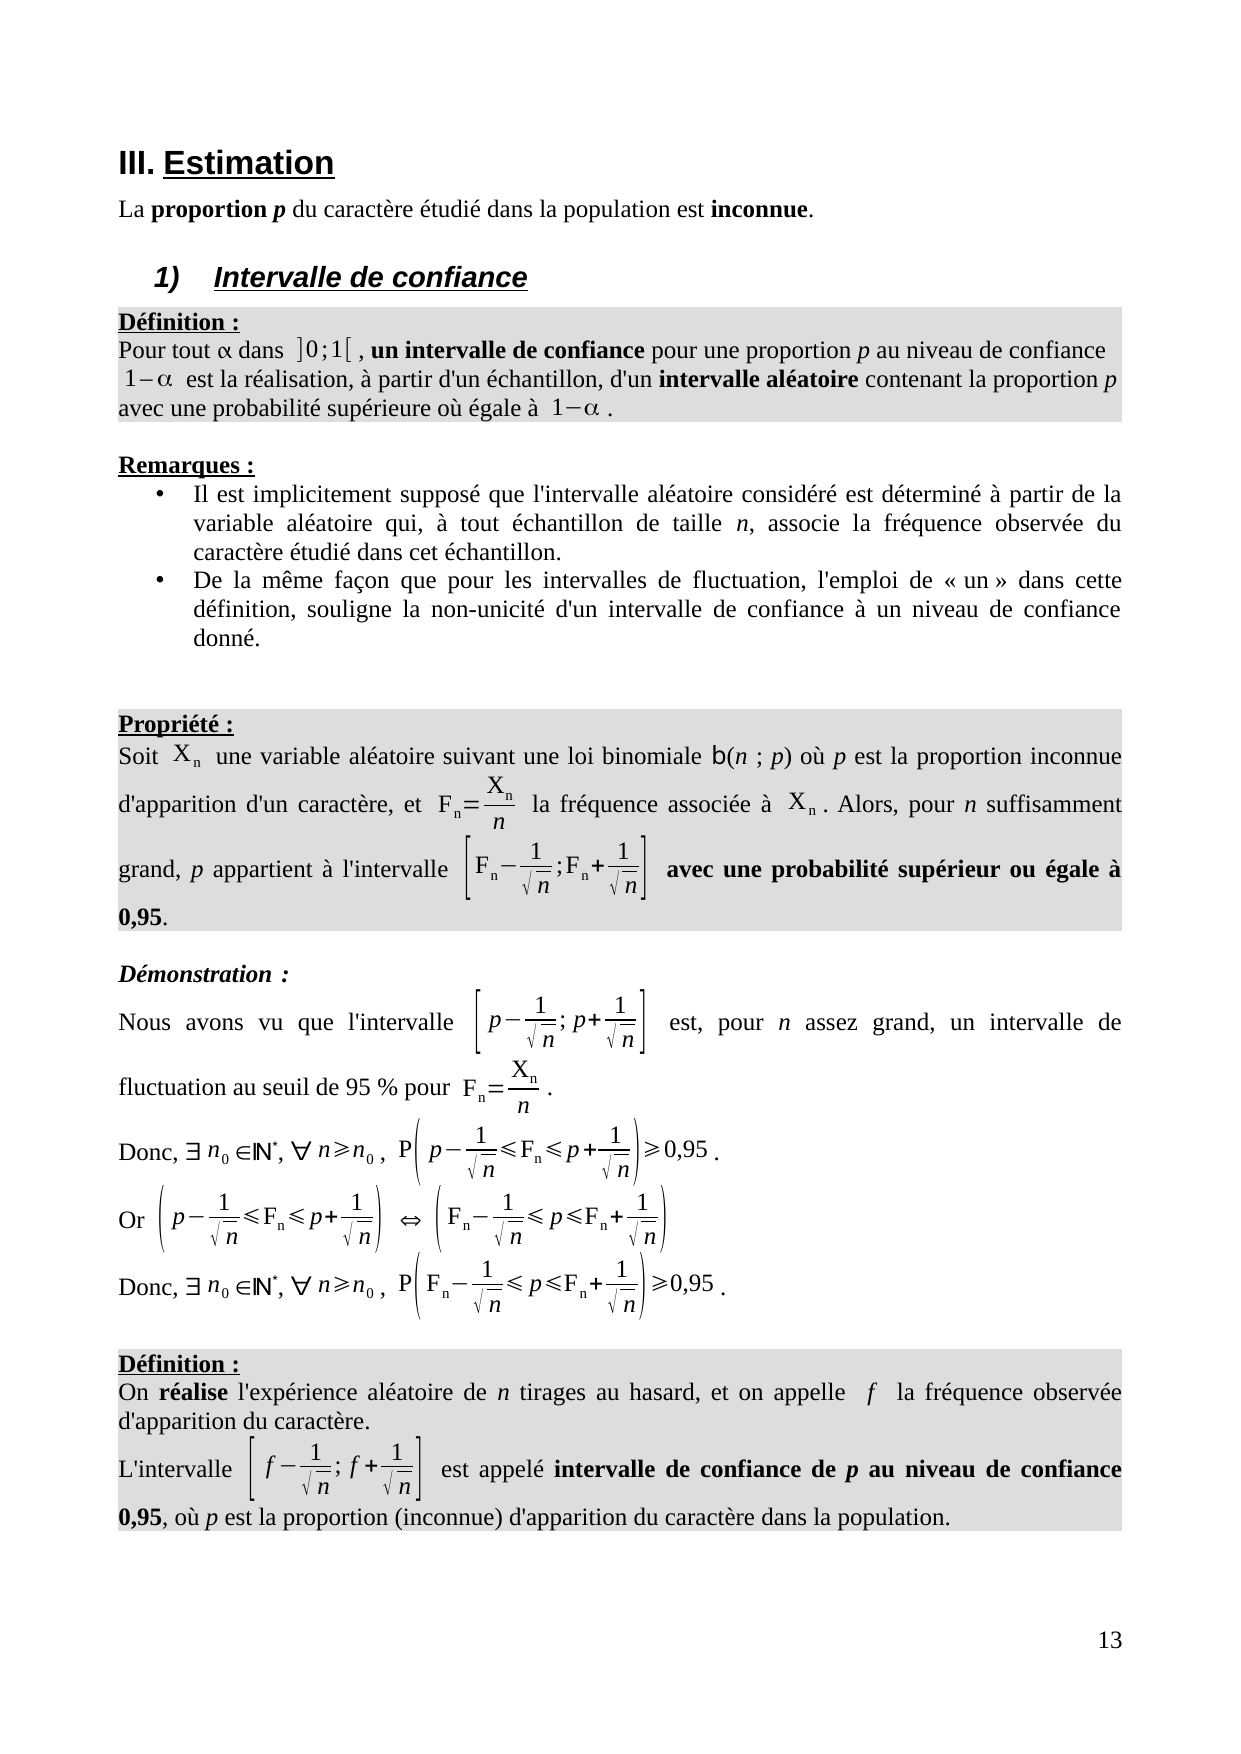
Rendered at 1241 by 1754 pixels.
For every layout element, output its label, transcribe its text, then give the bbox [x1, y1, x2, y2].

text Pour tout  dans , un intervalle de confiance pour une proportion p au niveau de confiance est la réalisation, à partir d'un échantillon, d'un intervalle aléatoire contenant la proportion p avec une probabilité supérieure où égale à . [118, 335, 1122, 422]
text Nous avons vu que l'intervalle est, pour n assez grand, un intervalle de fluctuation au seuil de 95 % pour . [118, 988, 1122, 1118]
text Définition : [118, 307, 1122, 335]
text Donc, ∃∈ℕ*, ∀, . [118, 1118, 1122, 1185]
text Donc, ∃∈ℕ*, ∀, . [118, 1253, 1122, 1320]
text La proportion p du caractère étudié dans la population est inconnue. [118, 194, 1122, 223]
list De la même façon que pour les intervalles de fluctuation, l'emploi de « un » dans cette définition, souligne la non-unicité d'un intervalle de confiance à un niveau de confiance donné. [156, 565, 1122, 652]
text L'intervalle est appelé intervalle de confiance de p au niveau de confiance 0,95, où p est la proportion (inconnue) d'apparition du caractère dans la population. [118, 1435, 1122, 1531]
text On réalise l'expérience aléatoire de n tirages au hasard, et on appelle la fréquence observée d'apparition du caractère. [118, 1377, 1122, 1435]
text Démonstration : [118, 959, 1122, 988]
list Il est implicitement supposé que l'intervalle aléatoire considéré est déterminé à partir de la variable aléatoire qui, à tout échantillon de taille n, associe la fréquence observée du caractère étudié dans cet échantillon. [156, 479, 1122, 565]
text Or ⇔ [118, 1185, 1122, 1253]
text Propriété : [118, 709, 1122, 738]
subtitle Intervalle de confiance [153, 261, 1122, 294]
subtitle Estimation [118, 143, 1122, 182]
text Soit une variable aléatoire suivant une loi binomiale b(n ; p) où p est la proportion inconnue d'apparition d'un caractère, et la fréquence associée à . Alors, pour n suffisamment grand, p appartient à l'intervalle avec une probabilité supérieur ou égale à 0,95. [118, 738, 1122, 931]
text Remarques : [118, 450, 1122, 479]
text Définition : [118, 1349, 1122, 1377]
